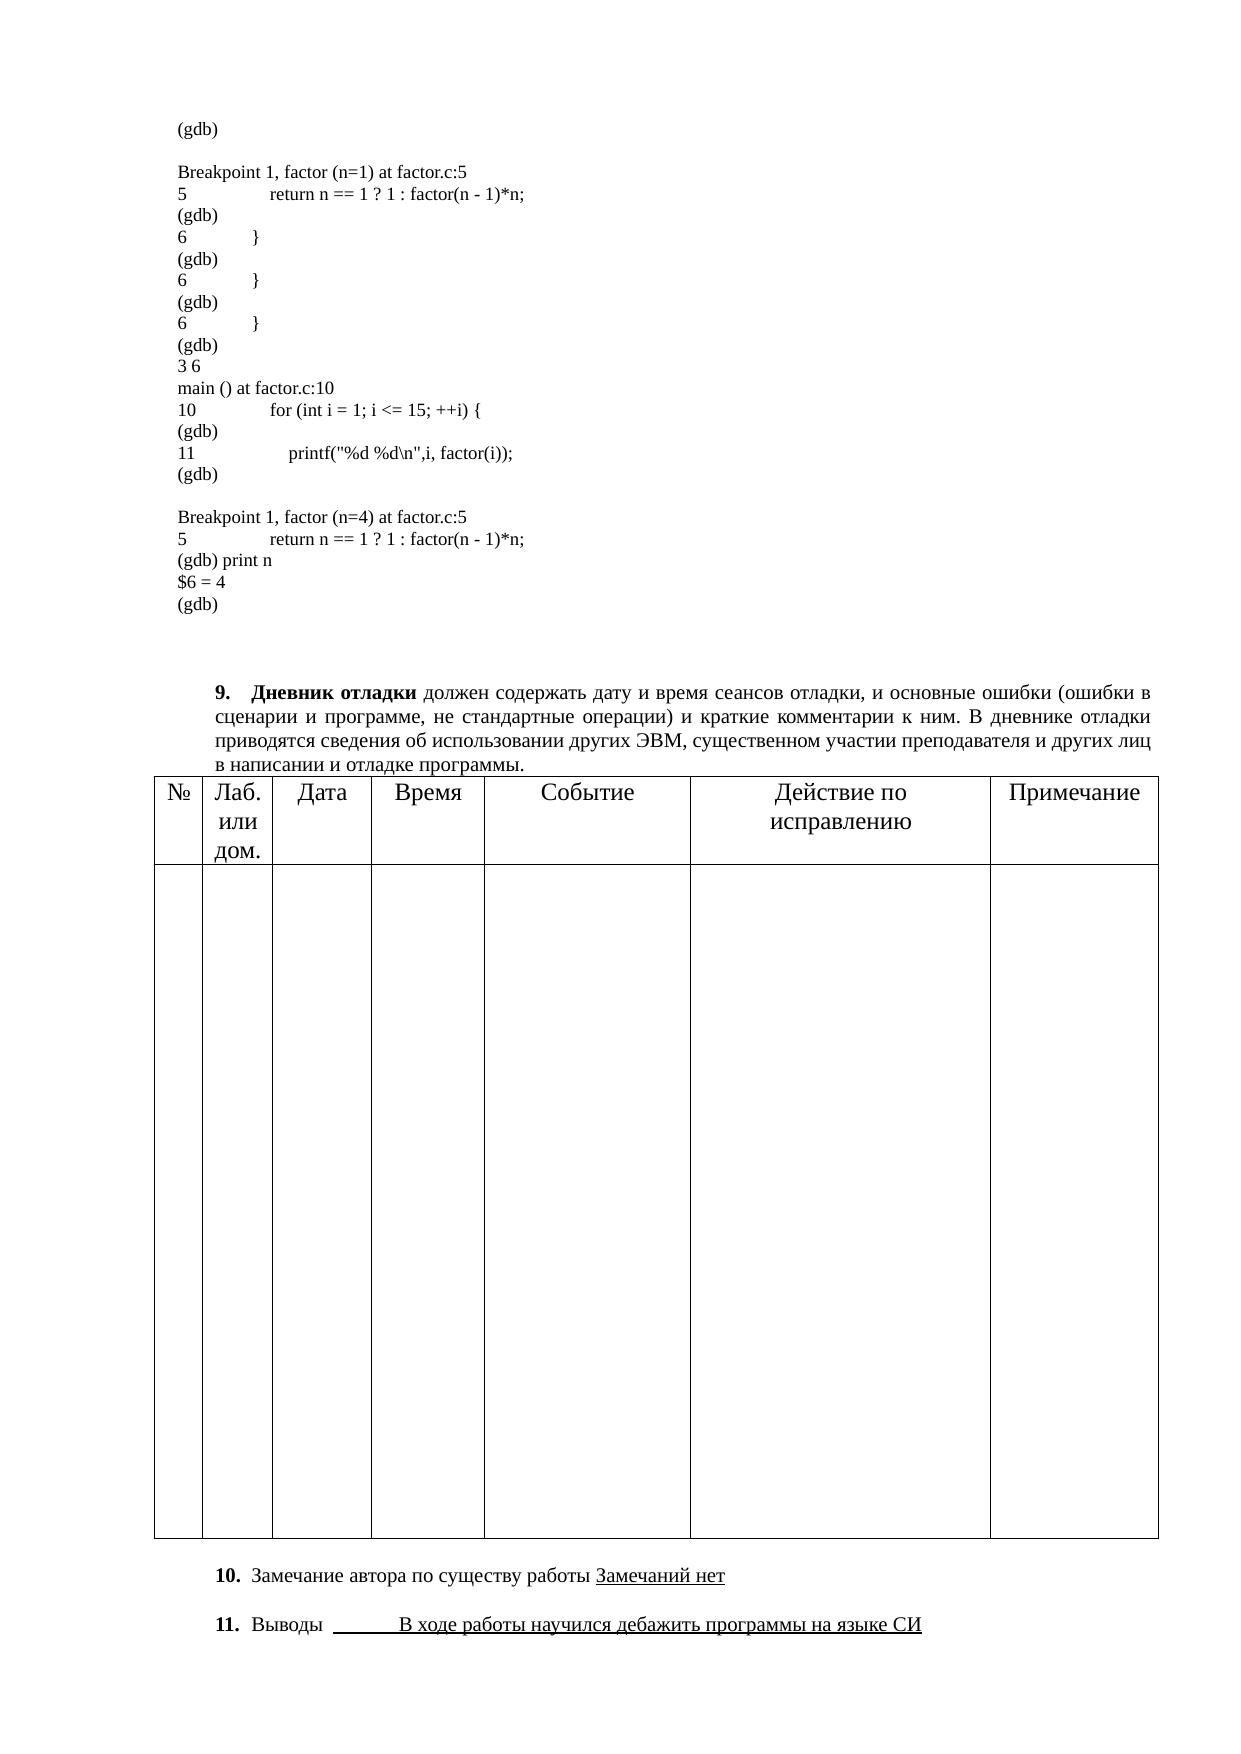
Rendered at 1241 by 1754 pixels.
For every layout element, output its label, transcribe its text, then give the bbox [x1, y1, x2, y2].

table_cell [155, 865, 202, 1538]
table_header Время [372, 777, 484, 863]
table_header Действие по исправлению [691, 777, 990, 863]
text 5 return n == 1 ? 1 : factor(n - 1)*n; [177, 528, 1152, 549]
text (gdb) [177, 334, 1152, 355]
table_header Дата [273, 777, 371, 863]
text (gdb) [177, 420, 1152, 442]
list Дневник отладки должен содержать дату и время сеансов отладки, и основные ошибки (ошибки в сценарии и программе, не стандартные операции) и краткие комментарии к ним. В дневнике отладки приводятся сведения об использовании других ЭВМ, существенном участии преподавателя и других лиц в написании и отладке программы. [215, 680, 1152, 776]
table_cell [991, 865, 1158, 1538]
table_header № [155, 777, 202, 863]
table_header Лаб. или дом. [203, 777, 272, 863]
table_cell [485, 865, 690, 1538]
text 6 } [177, 226, 1152, 247]
list Замечание автора по существу работы Замечаний нет [215, 1563, 1152, 1587]
text 6 } [177, 312, 1152, 334]
text (gdb) [177, 463, 1152, 485]
table_header Примечание [991, 777, 1158, 863]
text 11 printf("%d %d\n",i, factor(i)); [177, 442, 1152, 463]
text (gdb) [177, 592, 1152, 614]
list Выводы В ходе работы научился дебажить программы на языке СИ [215, 1611, 1152, 1636]
text 6 } [177, 269, 1152, 291]
text 5 return n == 1 ? 1 : factor(n - 1)*n; [177, 183, 1152, 204]
table_cell [372, 865, 484, 1538]
table_cell [203, 865, 272, 1538]
text main () at factor.c:10 [177, 377, 1152, 398]
text 3 6 [177, 355, 1152, 377]
text (gdb) print n [177, 549, 1152, 571]
text (gdb) [177, 291, 1152, 312]
text Breakpoint 1, factor (n=1) at factor.c:5 [177, 161, 1152, 183]
text (gdb) [177, 247, 1152, 269]
text $6 = 4 [177, 571, 1152, 592]
text (gdb) [177, 118, 1152, 140]
table_cell [273, 865, 371, 1538]
text Breakpoint 1, factor (n=4) at factor.c:5 [177, 506, 1152, 528]
table_cell [691, 865, 990, 1538]
text (gdb) [177, 204, 1152, 226]
text 10 for (int i = 1; i <= 15; ++i) { [177, 398, 1152, 420]
table_header Событие [485, 777, 690, 863]
